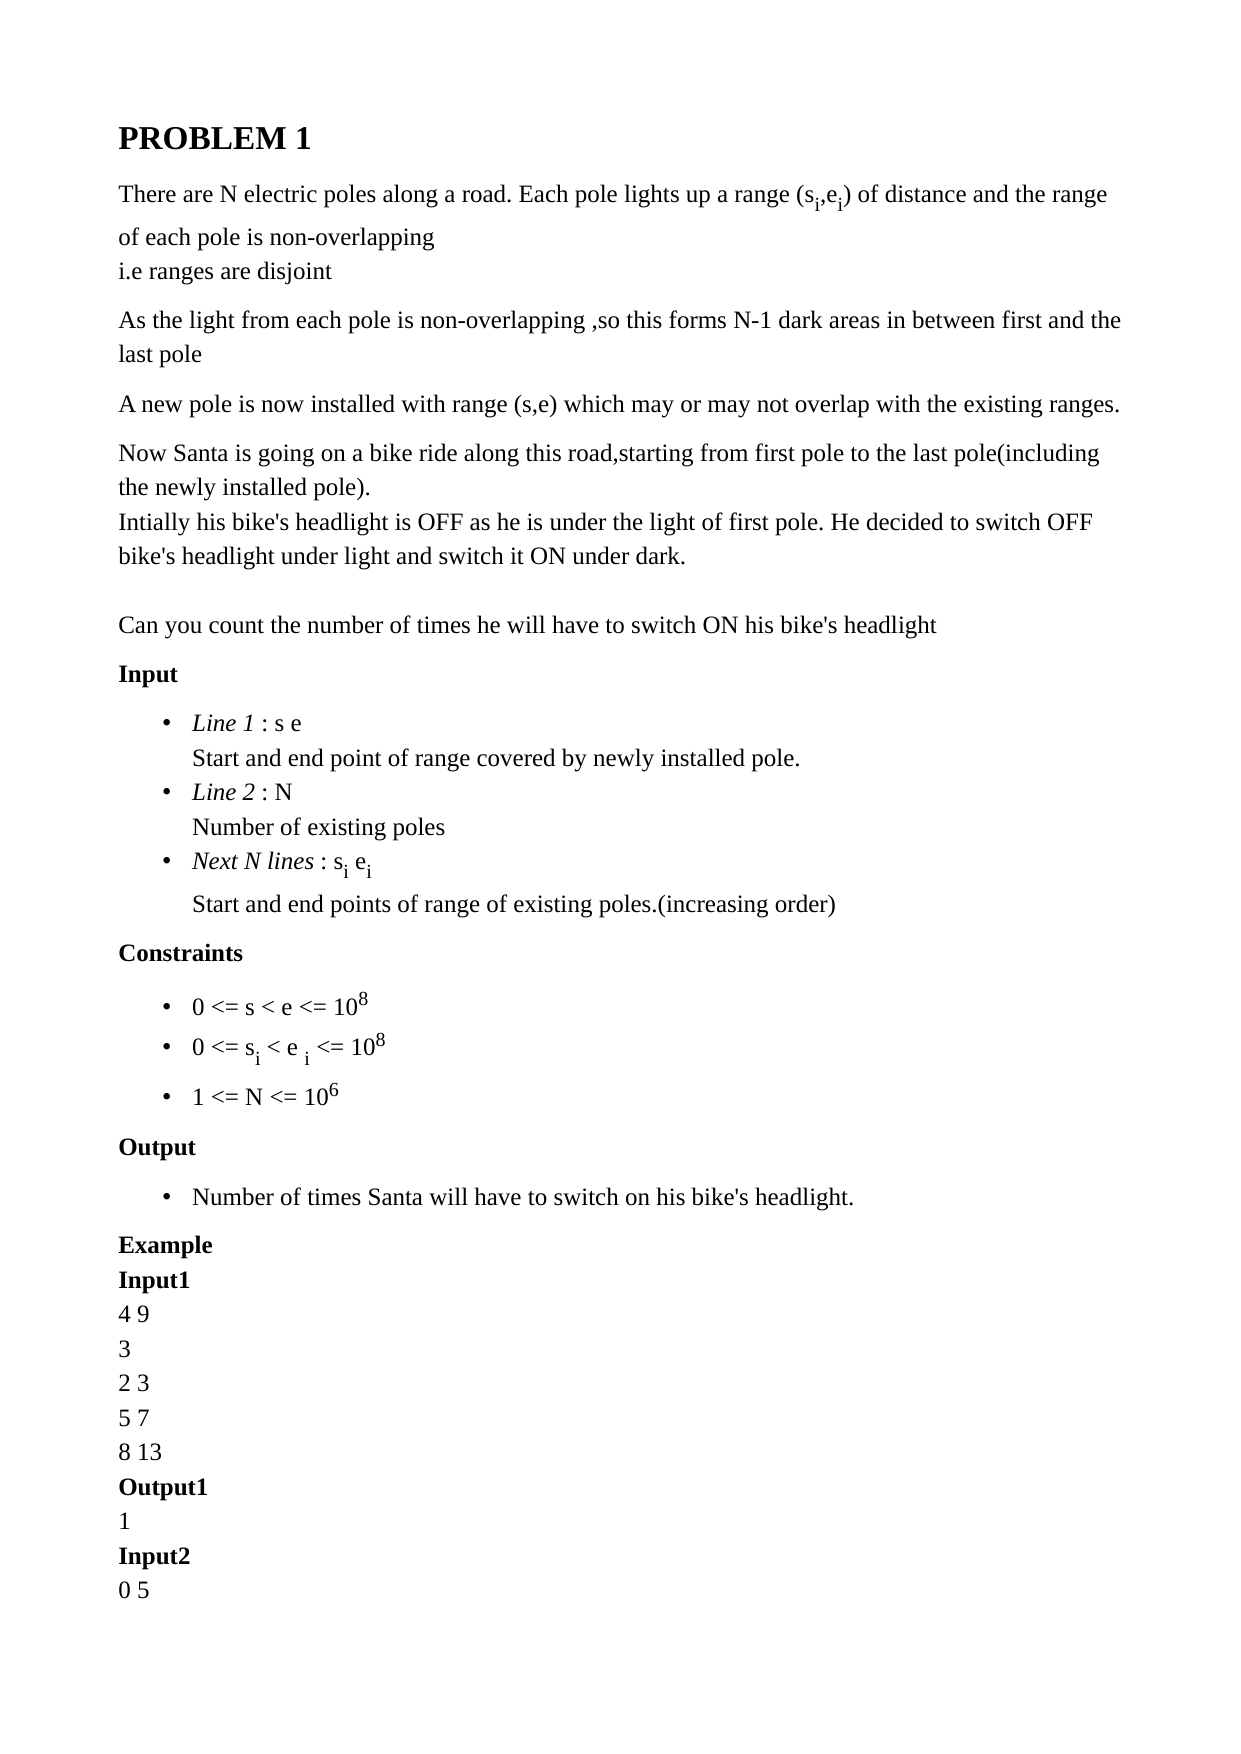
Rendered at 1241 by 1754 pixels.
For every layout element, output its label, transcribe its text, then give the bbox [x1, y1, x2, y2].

text Input [118, 659, 1122, 688]
text Example Input1 4 9 3 2 3 5 7 8 13 Output1 1 Input2 0 5 [118, 1231, 1122, 1604]
text There are N electric poles along a road. Each pole lights up a range (si,ei) of distance and the range of each pole is non-overlapping i.e ranges are disjoint [118, 179, 1122, 285]
list 1 <= N <= 106 [162, 1078, 1122, 1111]
text Output [118, 1132, 1122, 1161]
text Now Santa is going on a bike ride along this road,starting from first pole to the last pole(including the newly installed pole). Intially his bike's headlight is OFF as he is under the light of first pole. He decided to switch OFF bike's headlight under light and switch it ON under dark. Can you count the number of times he will have to switch ON his bike's headlight [118, 438, 1122, 639]
list Number of times Santa will have to switch on his bike's headlight. [162, 1182, 1122, 1210]
text Constraints [118, 938, 1122, 967]
list Line 2 : N Number of existing poles [162, 777, 1122, 840]
list Next N lines : si ei Start and end points of range of existing poles.(increasing order) [162, 846, 1122, 918]
list Line 1 : s e Start and end point of range covered by newly installed pole. [162, 708, 1122, 771]
list 0 <= si < e i <= 108 [162, 1027, 1122, 1069]
text PROBLEM 1 [118, 118, 1122, 156]
list 0 <= s < e <= 108 [162, 987, 1122, 1021]
text A new pole is now installed with range (s,e) which may or may not overlap with the existing ranges. [118, 389, 1122, 417]
text As the light from each pole is non-overlapping ,so this forms N-1 dark areas in between first and the last pole [118, 305, 1122, 368]
